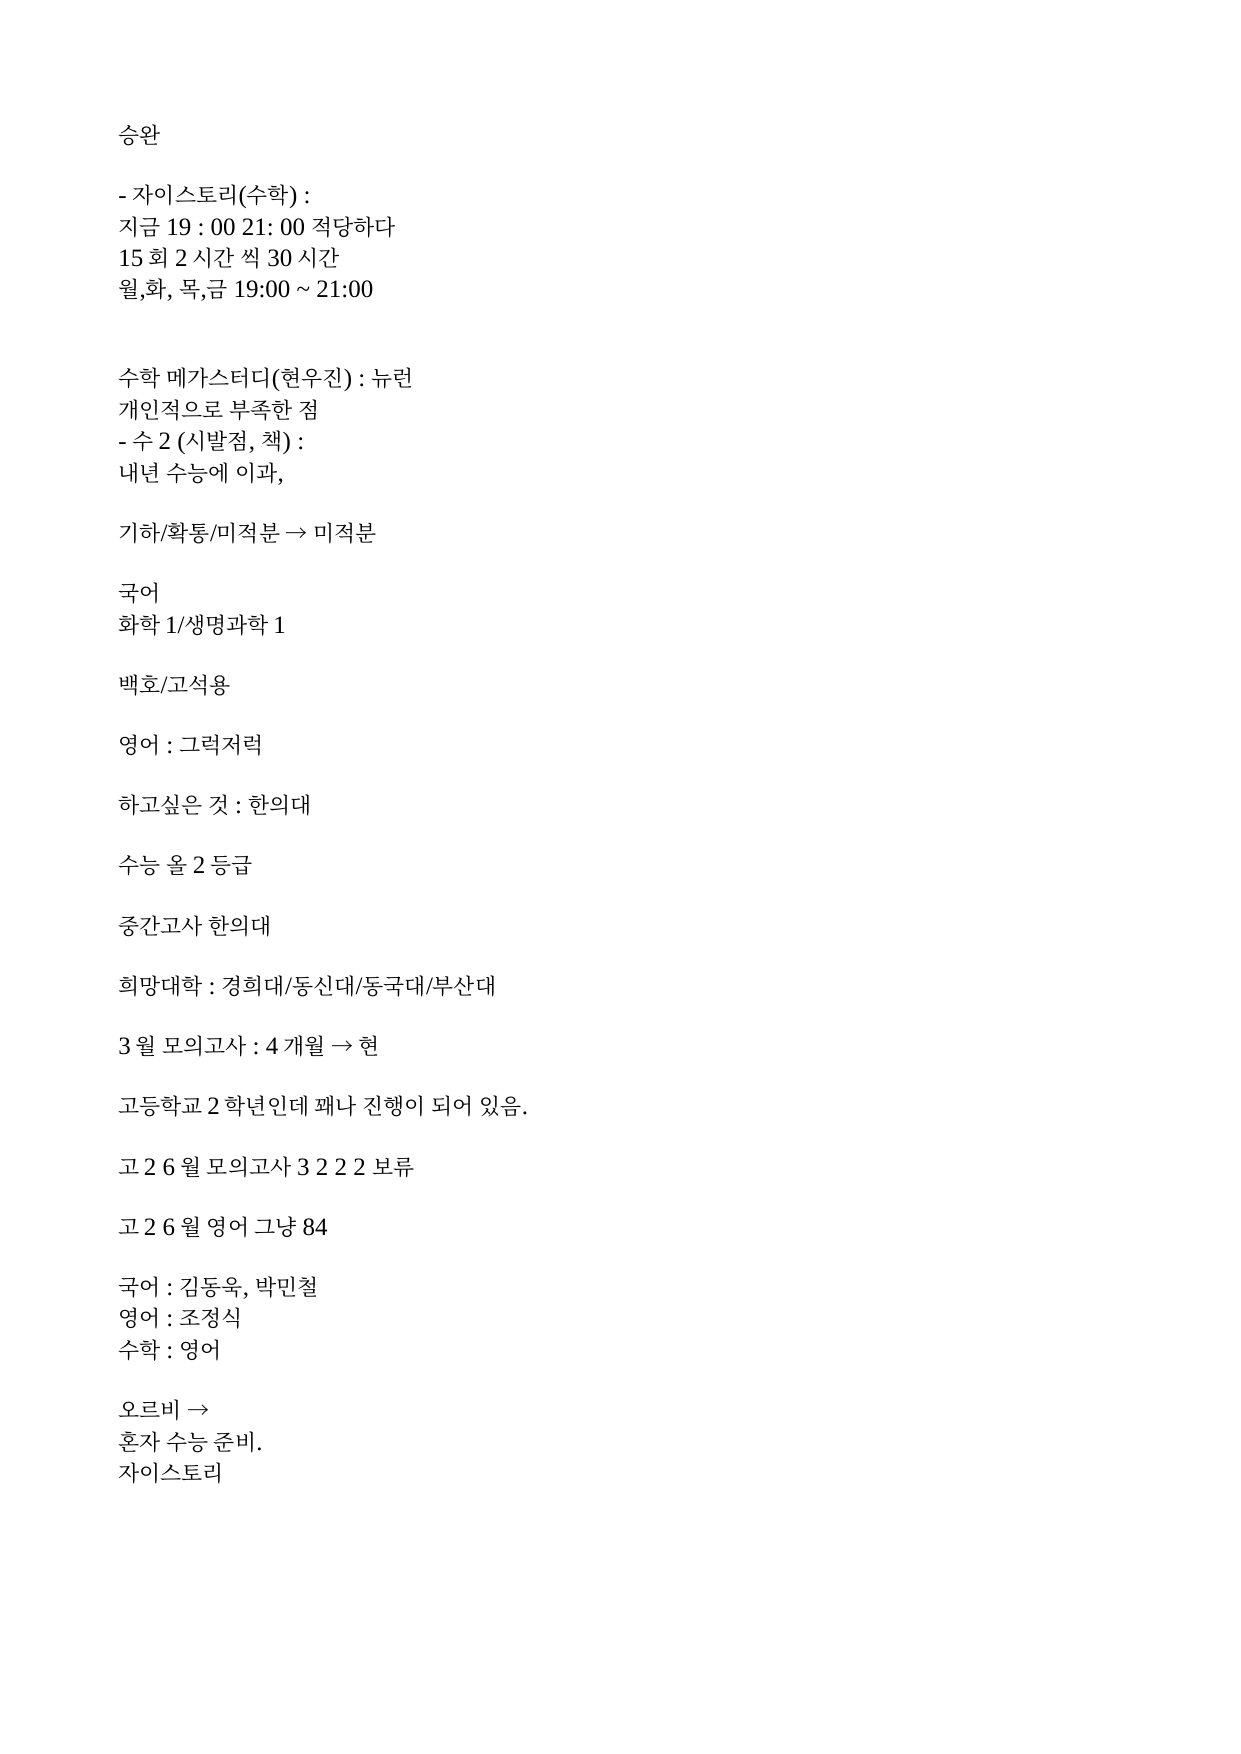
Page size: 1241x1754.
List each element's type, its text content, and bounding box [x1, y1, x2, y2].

text 자이스토리 [118, 1456, 1122, 1488]
text 영어 : 조정식 [118, 1302, 1122, 1333]
text 중간고사 한의대 [118, 909, 1122, 940]
text 15회 2시간 씩 30시간 [118, 241, 1122, 273]
text 국어 : 김동욱, 박민철 [118, 1270, 1122, 1302]
text - 수2 (시발점, 책) : [118, 424, 1122, 456]
text 화학1/생명과학1 [118, 608, 1122, 639]
text 영어 : 그럭저럭 [118, 728, 1122, 760]
text 기하/확통/미적분 → 미적분 [118, 516, 1122, 548]
text 고2 6월 영어 그냥 84 [118, 1210, 1122, 1241]
text 승완 [118, 118, 1122, 149]
text 월,화, 목,금 19:00 ~ 21:00 [118, 273, 1122, 304]
text 3월 모의고사 : 4개월 → 현 [118, 1029, 1122, 1061]
text 수능 올 2등급 [118, 849, 1122, 880]
text 희망대학 : 경희대/동신대/동국대/부산대 [118, 969, 1122, 1001]
text 고2 6월 모의고사 3 2 2 2 보류 [118, 1150, 1122, 1181]
text 오르비 → [118, 1393, 1122, 1425]
text 개인적으로 부족한 점 [118, 393, 1122, 424]
text 수학 메가스터디(현우진) : 뉴런 [118, 362, 1122, 393]
text 고등학교2학년인데 꽤나 진행이 되어 있음. [118, 1089, 1122, 1121]
text 내년 수능에 이과, [118, 456, 1122, 487]
text 지금 19 : 00 21: 00 적당하다 [118, 210, 1122, 241]
text 국어 [118, 576, 1122, 608]
text 하고싶은 것 : 한의대 [118, 788, 1122, 820]
text 수학 : 영어 [118, 1333, 1122, 1364]
text 백호/고석용 [118, 668, 1122, 699]
text - 자이스토리(수학) : [118, 178, 1122, 210]
text 혼자 수능 준비. [118, 1425, 1122, 1456]
